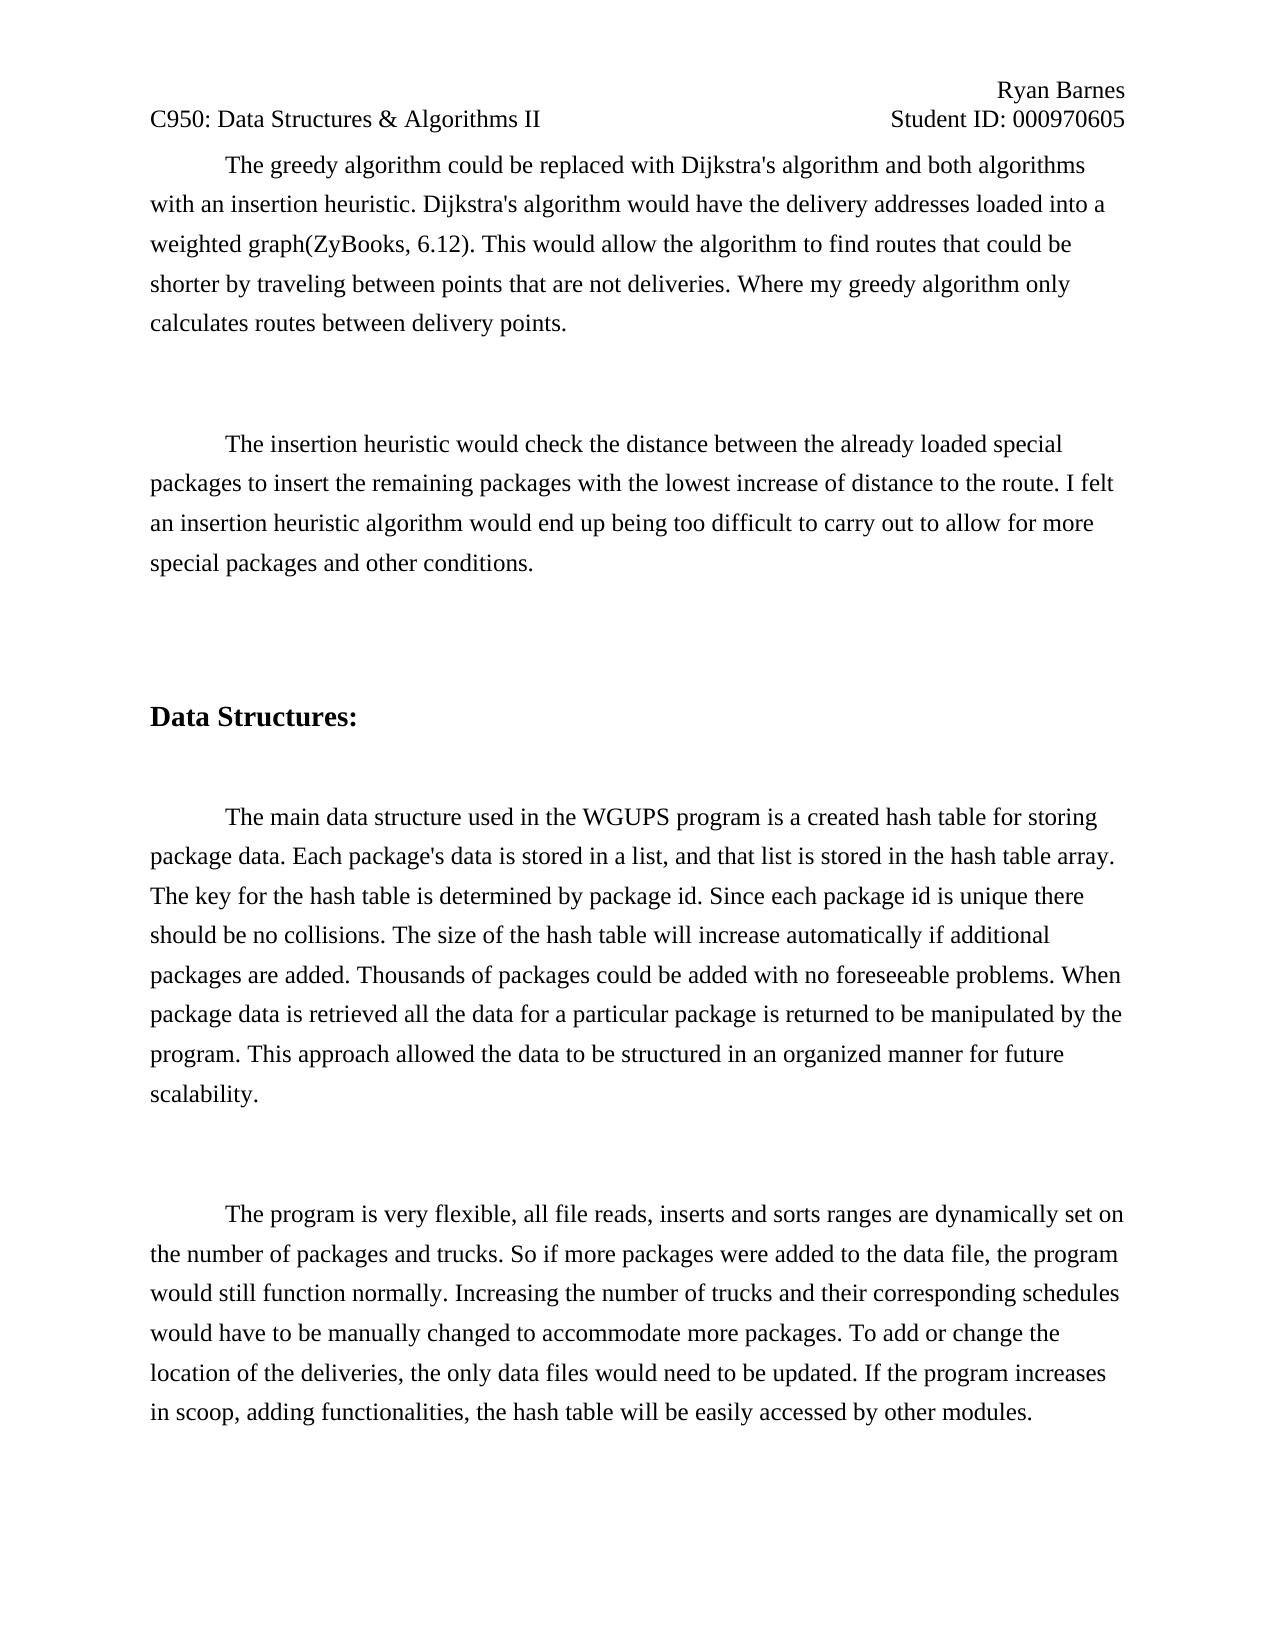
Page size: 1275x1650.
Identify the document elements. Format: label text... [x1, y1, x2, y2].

text The program is very flexible, all file reads, inserts and sorts ranges are dynamically set on the number of packages and trucks. So if more packages were added to the data file, the program would still function normally. Increasing the number of trucks and their corresponding schedules would have to be manually changed to accommodate more packages. To add or change the location of the deliveries, the only data files would need to be updated. If the program increases in scoop, adding functionalities, the hash table will be easily accessed by other modules. [150, 1199, 1125, 1426]
text The greedy algorithm could be replaced with Dijkstra's algorithm and both algorithms with an insertion heuristic. Dijkstra's algorithm would have the delivery addresses loaded into a weighted graph(ZyBooks, 6.12). This would allow the algorithm to find routes that could be shorter by traveling between points that are not deliveries. Where my greedy algorithm only calculates routes between delivery points. [150, 150, 1125, 337]
text The insertion heuristic would check the distance between the already loaded special packages to insert the remaining packages with the lowest increase of distance to the route. I felt an insertion heuristic algorithm would end up being too difficult to carry out to allow for more special packages and other conditions. [150, 429, 1125, 576]
text The main data structure used in the WGUPS program is a created hash table for storing package data. Each package's data is stored in a list, and that list is stored in the hash table array. The key for the hash table is determined by package id. Since each package id is unique there should be no collisions. The size of the hash table will increase automatically if additional packages are added. Thousands of packages could be added with no foreseeable problems. When package data is retrieved all the data for a particular package is returned to be manipulated by the program. This approach allowed the data to be structured in an organized manner for future scalability. [150, 802, 1125, 1107]
text Data Structures: [150, 699, 1125, 733]
